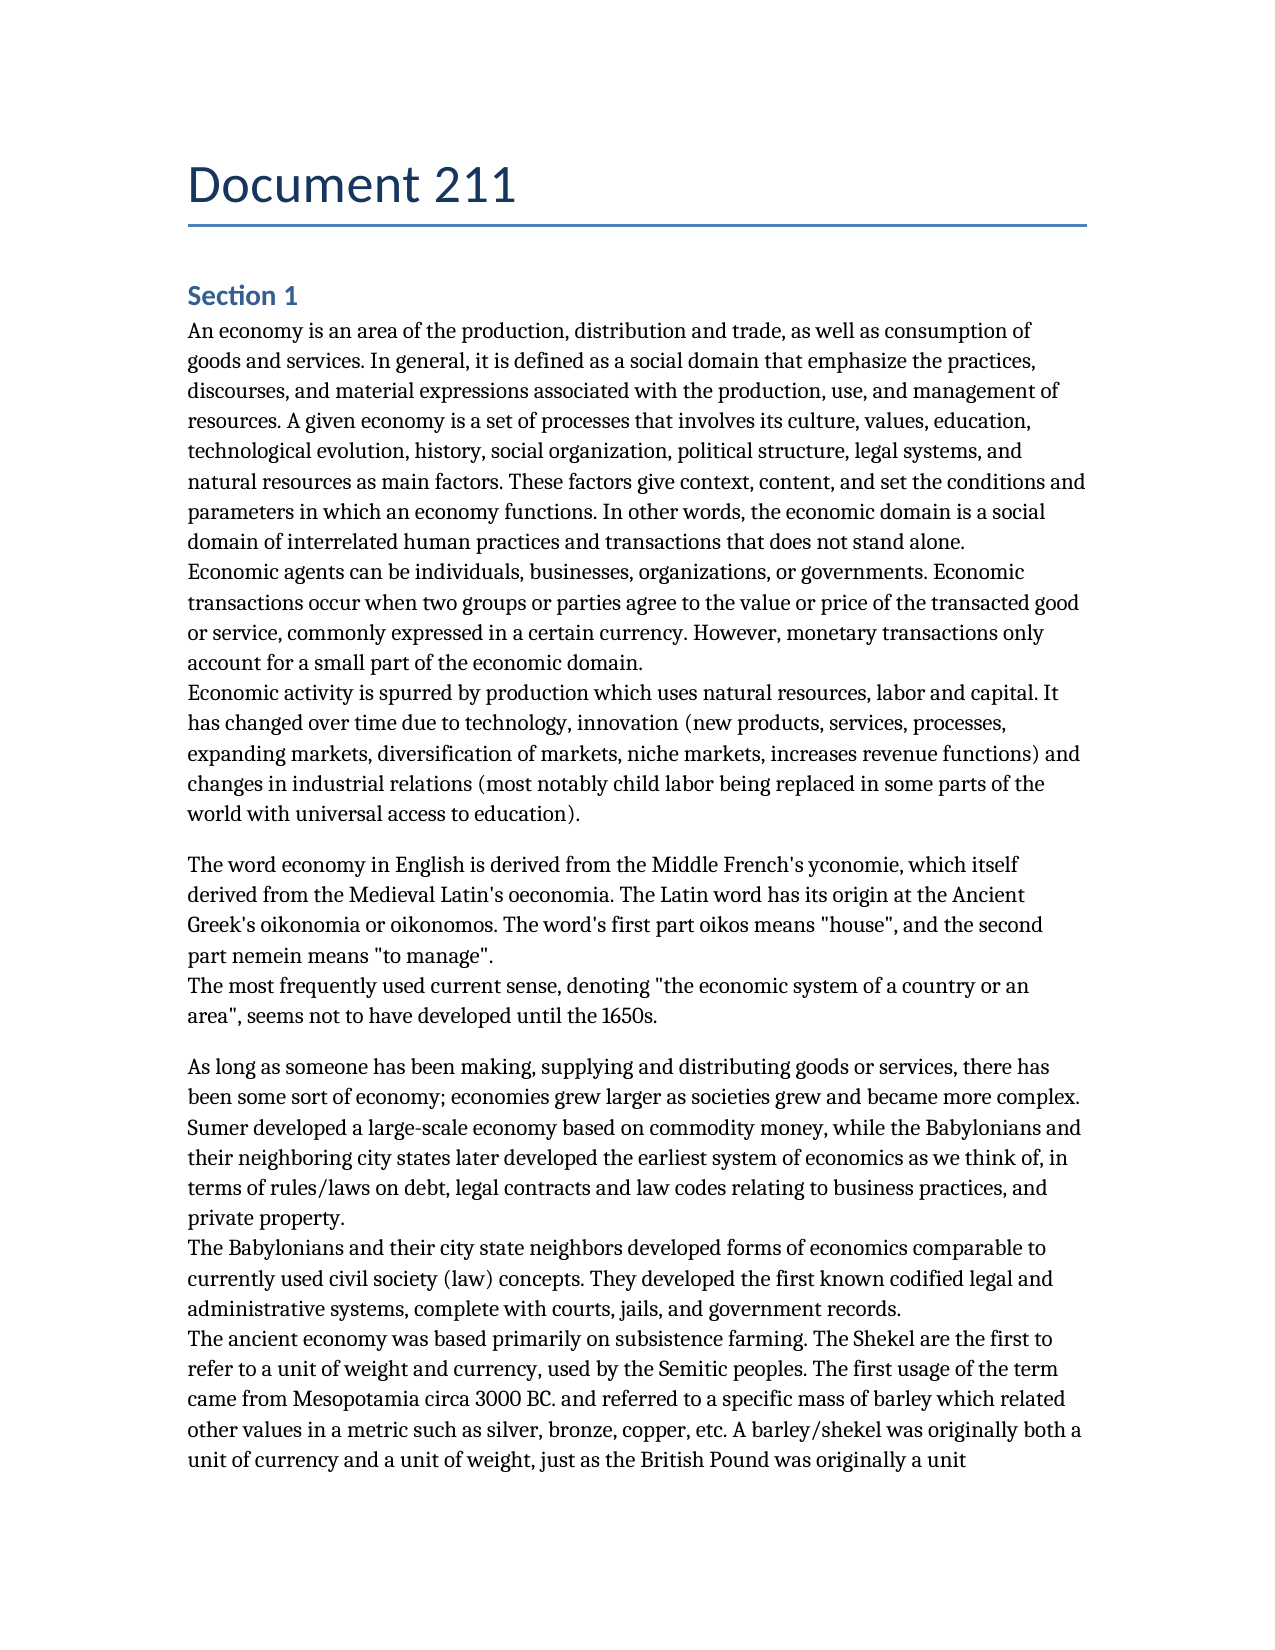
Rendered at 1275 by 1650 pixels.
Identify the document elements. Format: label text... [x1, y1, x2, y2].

text An economy is an area of the production, distribution and trade, as well as consumption of goods and services. In general, it is defined as a social domain that emphasize the practices, discourses, and material expressions associated with the production, use, and management of resources. A given economy is a set of processes that involves its culture, values, education, technological evolution, history, social organization, political structure, legal systems, and natural resources as main factors. These factors give context, content, and set the conditions and parameters in which an economy functions. In other words, the economic domain is a social domain of interrelated human practices and transactions that does not stand alone. Economic agents can be individuals, businesses, organizations, or governments. Economic transactions occur when two groups or parties agree to the value or price of the transacted good or service, commonly expressed in a certain currency. However, monetary transactions only account for a small part of the economic domain. Economic activity is spurred by production which uses natural resources, labor and capital. It has changed over time due to technology, innovation (new products, services, processes, expanding markets, diversification of markets, niche markets, increases revenue functions) and changes in industrial relations (most notably child labor being replaced in some parts of the world with universal access to education). [187, 317, 1087, 827]
title Document 211 [187, 150, 1087, 227]
subtitle Section 1 [187, 277, 1087, 312]
text The word economy in English is derived from the Middle French's yconomie, which itself derived from the Medieval Latin's oeconomia. The Latin word has its origin at the Ancient Greek's oikonomia or oikonomos. The word's first part oikos means "house", and the second part nemein means "to manage". The most frequently used current sense, denoting "the economic system of a country or an area", seems not to have developed until the 1650s. [187, 852, 1087, 1029]
text As long as someone has been making, supplying and distributing goods or services, there has been some sort of economy; economies grew larger as societies grew and became more complex. Sumer developed a large-scale economy based on commodity money, while the Babylonians and their neighboring city states later developed the earliest system of economics as we think of, in terms of rules/laws on debt, legal contracts and law codes relating to business practices, and private property. The Babylonians and their city state neighbors developed forms of economics comparable to currently used civil society (law) concepts. They developed the first known codified legal and administrative systems, complete with courts, jails, and government records. The ancient economy was based primarily on subsistence farming. The Shekel are the first to refer to a unit of weight and currency, used by the Semitic peoples. The first usage of the term came from Mesopotamia circa 3000 BC. and referred to a specific mass of barley which related other values in a metric such as silver, bronze, copper, etc. A barley/shekel was originally both a unit of currency and a unit of weight, just as the British Pound was originally a unit [187, 1054, 1087, 1473]
